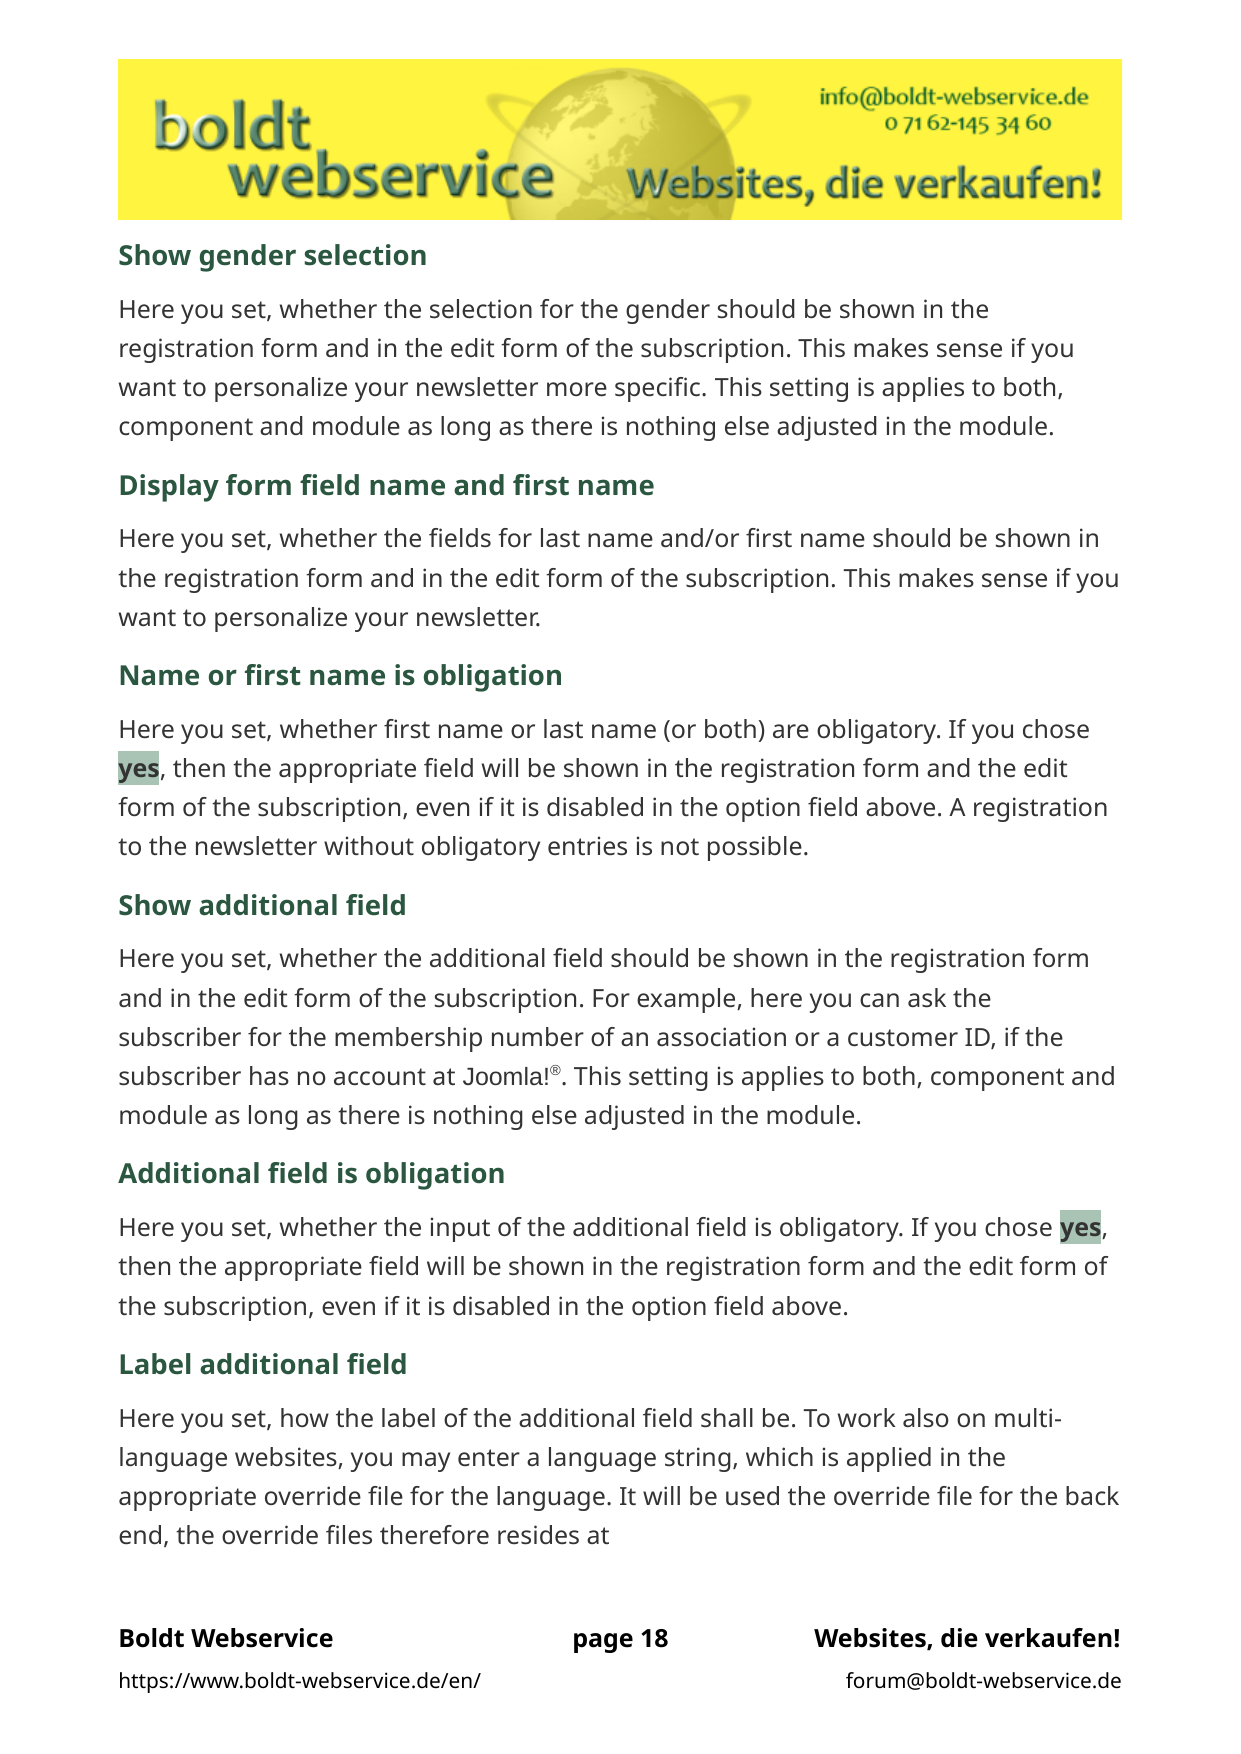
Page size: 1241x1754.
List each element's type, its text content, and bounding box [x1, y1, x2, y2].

picture [118, 59, 1123, 220]
subtitle Show additional field [118, 886, 1122, 923]
text Here you set, whether the fields for last name and/or first name should be shown in the registration form and in the edit form of the subscription. This makes sense if you want to personalize your newsletter. [118, 521, 1122, 633]
subtitle Additional field is obligation [118, 1154, 1122, 1192]
subtitle Name or first name is obligation [118, 656, 1122, 694]
text Here you set, whether first name or last name (or both) are obligatory. If you chose yes, then the appropriate field will be shown in the registration form and the edit form of the subscription, even if it is disabled in the option field above. A registration to the newsletter without obligatory entries is not possible. [118, 711, 1122, 863]
text Here you set, whether the additional field should be shown in the registration form and in the edit form of the subscription. For example, here you can ask the subscriber for the membership number of an association or a customer ID, if the subscriber has no account at Joomla!®. This setting is applies to both, component and module as long as there is nothing else adjusted in the module. [118, 941, 1122, 1132]
subtitle Label additional field [118, 1345, 1122, 1382]
text Here you set, whether the input of the additional field is obligatory. If you chose yes, then the appropriate field will be shown in the registration form and the edit form of the subscription, even if it is disabled in the option field above. [118, 1210, 1122, 1322]
subtitle Show gender selection [118, 236, 1122, 274]
text Here you set, how the label of the additional field shall be. To work also on multi-language websites, you may enter a language string, which is applied in the appropriate override file for the language. It will be used the override file for the back end, the override files therefore resides at [118, 1400, 1122, 1552]
subtitle Display form field name and first name [118, 466, 1122, 503]
text Here you set, whether the selection for the gender should be shown in the registration form and in the edit form of the subscription. This makes sense if you want to personalize your newsletter more specific. This setting is applies to both, component and module as long as there is nothing else adjusted in the module. [118, 291, 1122, 443]
